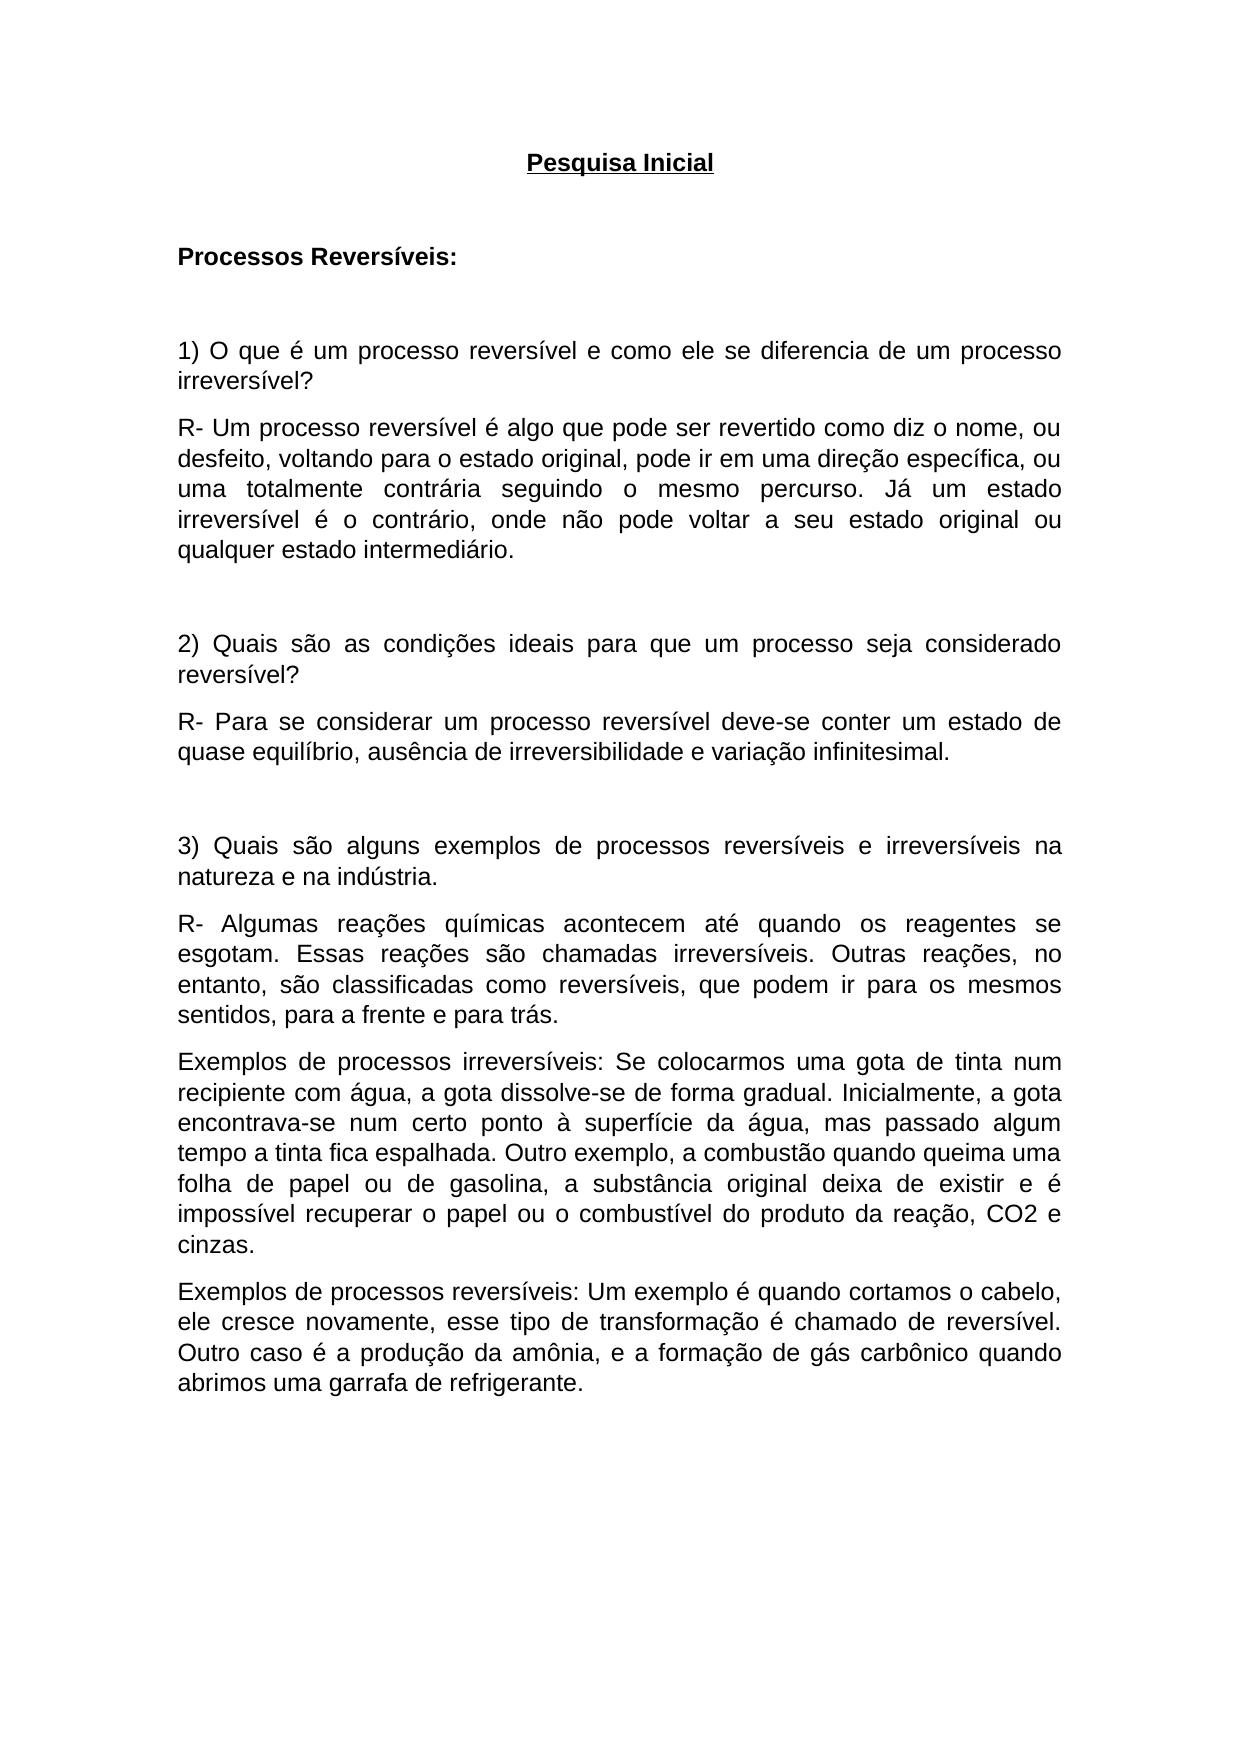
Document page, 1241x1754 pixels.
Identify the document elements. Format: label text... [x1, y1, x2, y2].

text R- Algumas reações químicas acontecem até quando os reagentes se esgotam. Essas reações são chamadas irreversíveis. Outras reações, no entanto, são classificadas como reversíveis, que podem ir para os mesmos sentidos, para a frente e para trás. [177, 909, 1063, 1029]
text R- Um processo reversível é algo que pode ser revertido como diz o nome, ou desfeito, voltando para o estado original, pode ir em uma direção específica, ou uma totalmente contrária seguindo o mesmo percurso. Já um estado irreversível é o contrário, onde não pode voltar a seu estado original ou qualquer estado intermediário. [177, 413, 1063, 564]
text 2) Quais são as condições ideais para que um processo seja considerado reversível? [177, 629, 1063, 688]
text 3) Quais são alguns exemplos de processos reversíveis e irreversíveis na natureza e na indústria. [177, 831, 1063, 891]
text 1) O que é um processo reversível e como ele se diferencia de um processo irreversível? [177, 336, 1063, 395]
text Pesquisa Inicial [177, 148, 1063, 176]
text Exemplos de processos reversíveis: Um exemplo é quando cortamos o cabelo, ele cresce novamente, esse tipo de transformação é chamado de reversível. Outro caso é a produção da amônia, e a formação de gás carbônico quando abrimos uma garrafa de refrigerante. [177, 1277, 1063, 1397]
text Processos Reversíveis: [177, 242, 1063, 271]
text R- Para se considerar um processo reversível deve-se conter um estado de quase equilíbrio, ausência de irreversibilidade e variação infinitesimal. [177, 707, 1063, 766]
text Exemplos de processos irreversíveis: Se colocarmos uma gota de tinta num recipiente com água, a gota dissolve-se de forma gradual. Inicialmente, a gota encontrava-se num certo ponto à superfície da água, mas passado algum tempo a tinta fica espalhada. Outro exemplo, a combustão quando queima uma folha de papel ou de gasolina, a substância original deixa de existir e é impossível recuperar o papel ou o combustível do produto da reação, CO2 e cinzas. [177, 1047, 1063, 1258]
